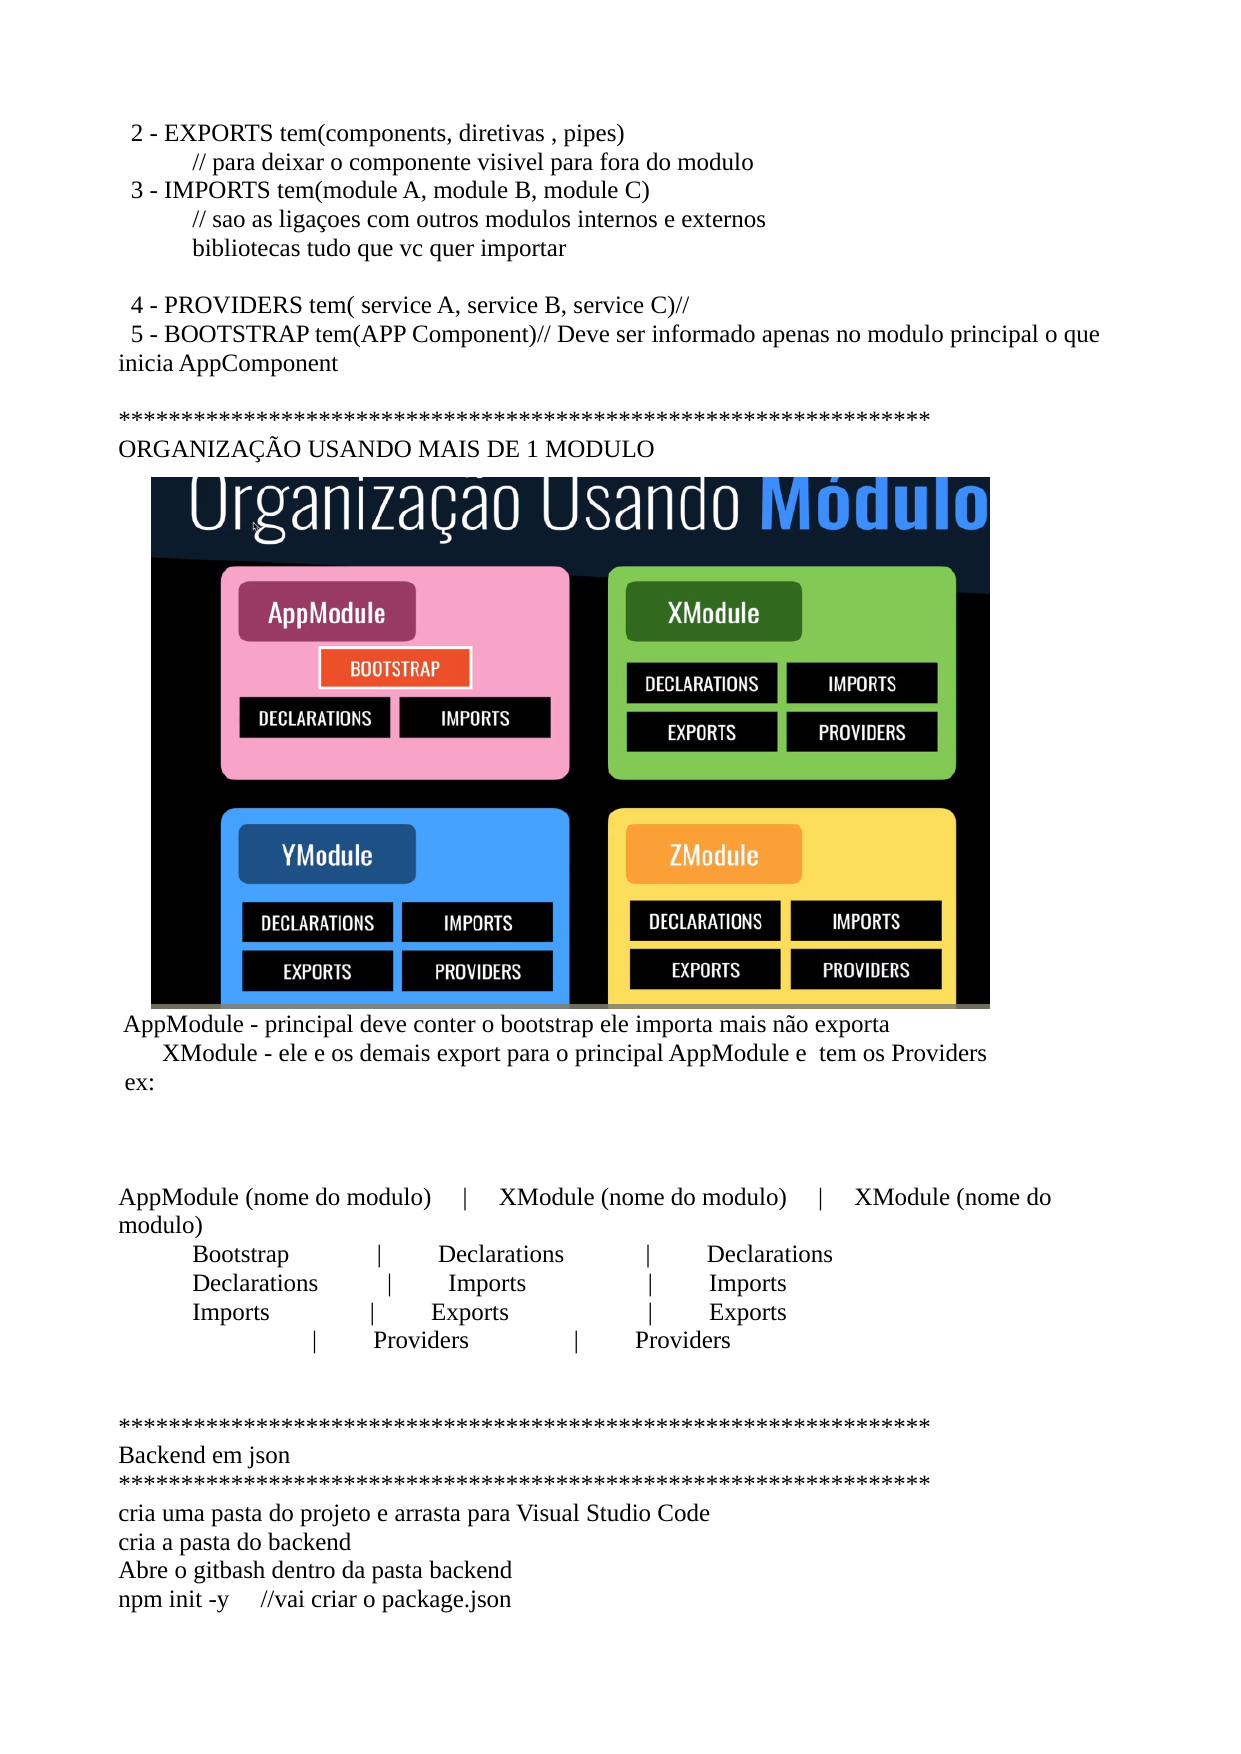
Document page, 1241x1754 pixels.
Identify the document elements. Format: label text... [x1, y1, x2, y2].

text Abre o gitbash dentro da pasta backend [118, 1556, 1122, 1584]
picture [151, 477, 990, 1009]
text cria a pasta do backend [118, 1527, 1122, 1556]
text // sao as ligaçoes com outros modulos internos e externos [118, 204, 1122, 233]
text XModule - ele e os demais export para o principal AppModule e tem os Providers [118, 1038, 1122, 1067]
text Bootstrap | Declarations | Declarations [118, 1239, 1122, 1268]
text cria uma pasta do projeto e arrasta para Visual Studio Code [118, 1498, 1122, 1527]
text // para deixar o componente visivel para fora do modulo [118, 147, 1122, 176]
text ex: [118, 1067, 1122, 1096]
text 3 - IMPORTS tem(module A, module B, module C) [118, 176, 1122, 204]
text bibliotecas tudo que vc quer importar [118, 233, 1122, 262]
text ***************************************************************** [118, 1412, 1122, 1441]
text AppModule - principal deve conter o bootstrap ele importa mais não exporta [118, 1009, 1122, 1038]
text Declarations | Imports | Imports [118, 1268, 1122, 1297]
text 2 - EXPORTS tem(components, diretivas , pipes) [118, 118, 1122, 147]
text | Providers | Providers [118, 1326, 1122, 1354]
text 5 - BOOTSTRAP tem(APP Component)// Deve ser informado apenas no modulo principal o que inicia AppComponent [118, 319, 1122, 377]
text Backend em json [118, 1441, 1122, 1469]
text ***************************************************************** [118, 1469, 1122, 1498]
text npm init -y //vai criar o package.json [118, 1584, 1122, 1613]
text ***************************************************************** [118, 406, 1122, 434]
text Imports | Exports | Exports [118, 1297, 1122, 1326]
text AppModule (nome do modulo) | XModule (nome do modulo) | XModule (nome do modulo) [118, 1182, 1122, 1239]
text 4 - PROVIDERS tem( service A, service B, service C)// [118, 291, 1122, 319]
text ORGANIZAÇÃO USANDO MAIS DE 1 MODULO [118, 434, 1122, 463]
